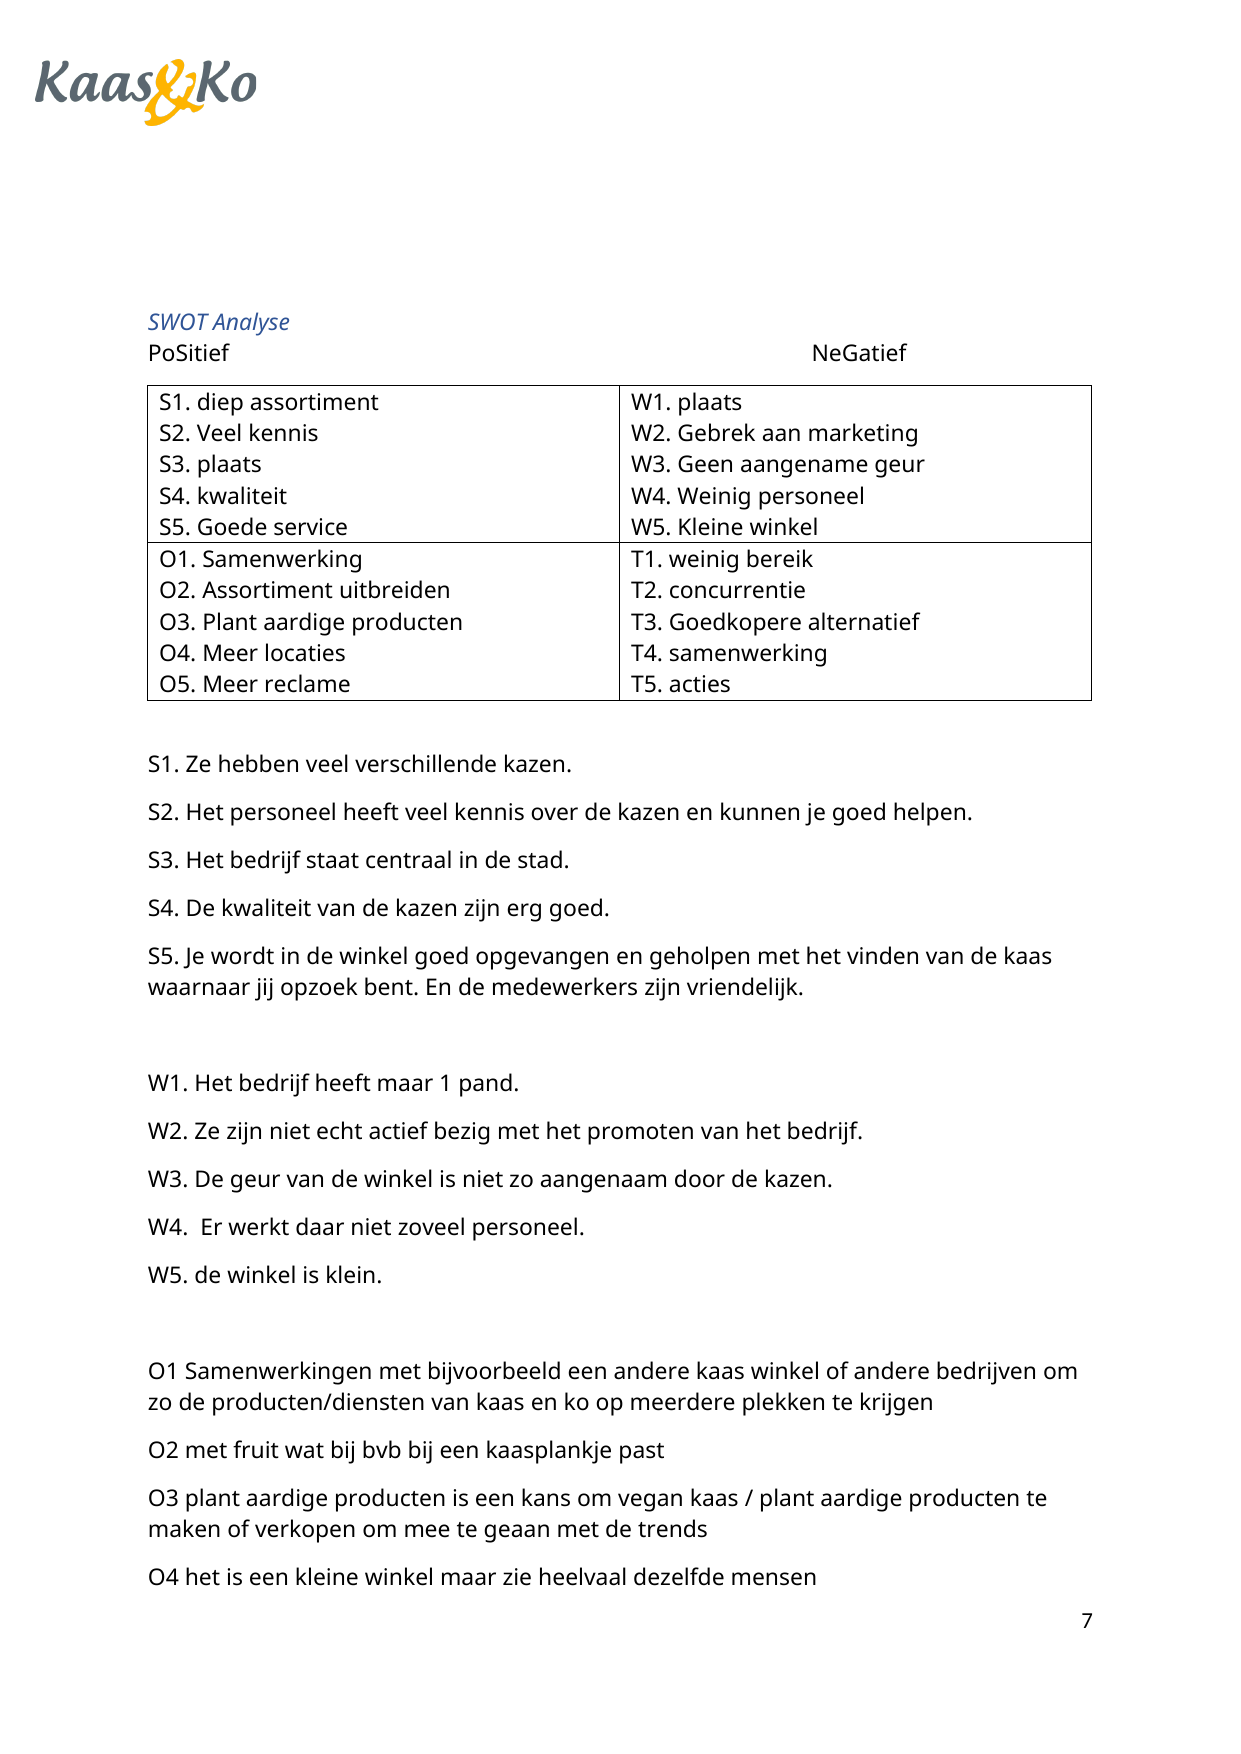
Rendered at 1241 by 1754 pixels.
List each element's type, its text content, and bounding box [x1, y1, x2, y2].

text O3 plant aardige producten is een kans om vegan kaas / plant aardige producten te maken of verkopen om mee te geaan met de trends [148, 1482, 1093, 1544]
text O1 Samenwerkingen met bijvoorbeeld een andere kaas winkel of andere bedrijven om zo de producten/diensten van kaas en ko op meerdere plekken te krijgen [148, 1355, 1093, 1417]
text W3. De geur van de winkel is niet zo aangenaam door de kazen. [148, 1163, 1093, 1194]
text S4. De kwaliteit van de kazen zijn erg goed. [148, 892, 1093, 923]
table_header S1. diep assortiment S2. Veel kennis S3. plaats S4. kwaliteit S5. Goede service [148, 386, 619, 542]
text O4 het is een kleine winkel maar zie heelvaal dezelfde mensen [148, 1561, 1093, 1592]
subtitle SWOT Analyse [148, 306, 1093, 337]
table_header W1. plaats W2. Gebrek aan marketing W3. Geen aangename geur W4. Weinig personeel W5. Kleine winkel [620, 386, 1091, 542]
text S2. Het personeel heeft veel kennis over de kazen en kunnen je goed helpen. [148, 796, 1093, 828]
table_cell T1. weinig bereik T2. concurrentie T3. Goedkopere alternatief T4. samenwerking T5. acties [620, 543, 1091, 699]
table_cell O1. Samenwerking O2. Assortiment uitbreiden O3. Plant aardige producten O4. Meer locaties O5. Meer reclame [148, 543, 619, 699]
text W5. de winkel is klein. [148, 1259, 1093, 1290]
text O2 met fruit wat bij bvb bij een kaasplankje past [148, 1434, 1093, 1465]
text PoSitief NeGatief [148, 337, 1093, 368]
text S5. Je wordt in de winkel goed opgevangen en geholpen met het vinden van de kaas waarnaar jij opzoek bent. En de medewerkers zijn vriendelijk. [148, 940, 1093, 1003]
text S3. Het bedrijf staat centraal in de stad. [148, 844, 1093, 876]
text W2. Ze zijn niet echt actief bezig met het promoten van het bedrijf. [148, 1115, 1093, 1146]
text W1. Het bedrijf heeft maar 1 pand. [148, 1067, 1093, 1098]
text W4. Er werkt daar niet zoveel personeel. [148, 1211, 1093, 1242]
text S1. Ze hebben veel verschillende kazen. [148, 748, 1093, 780]
